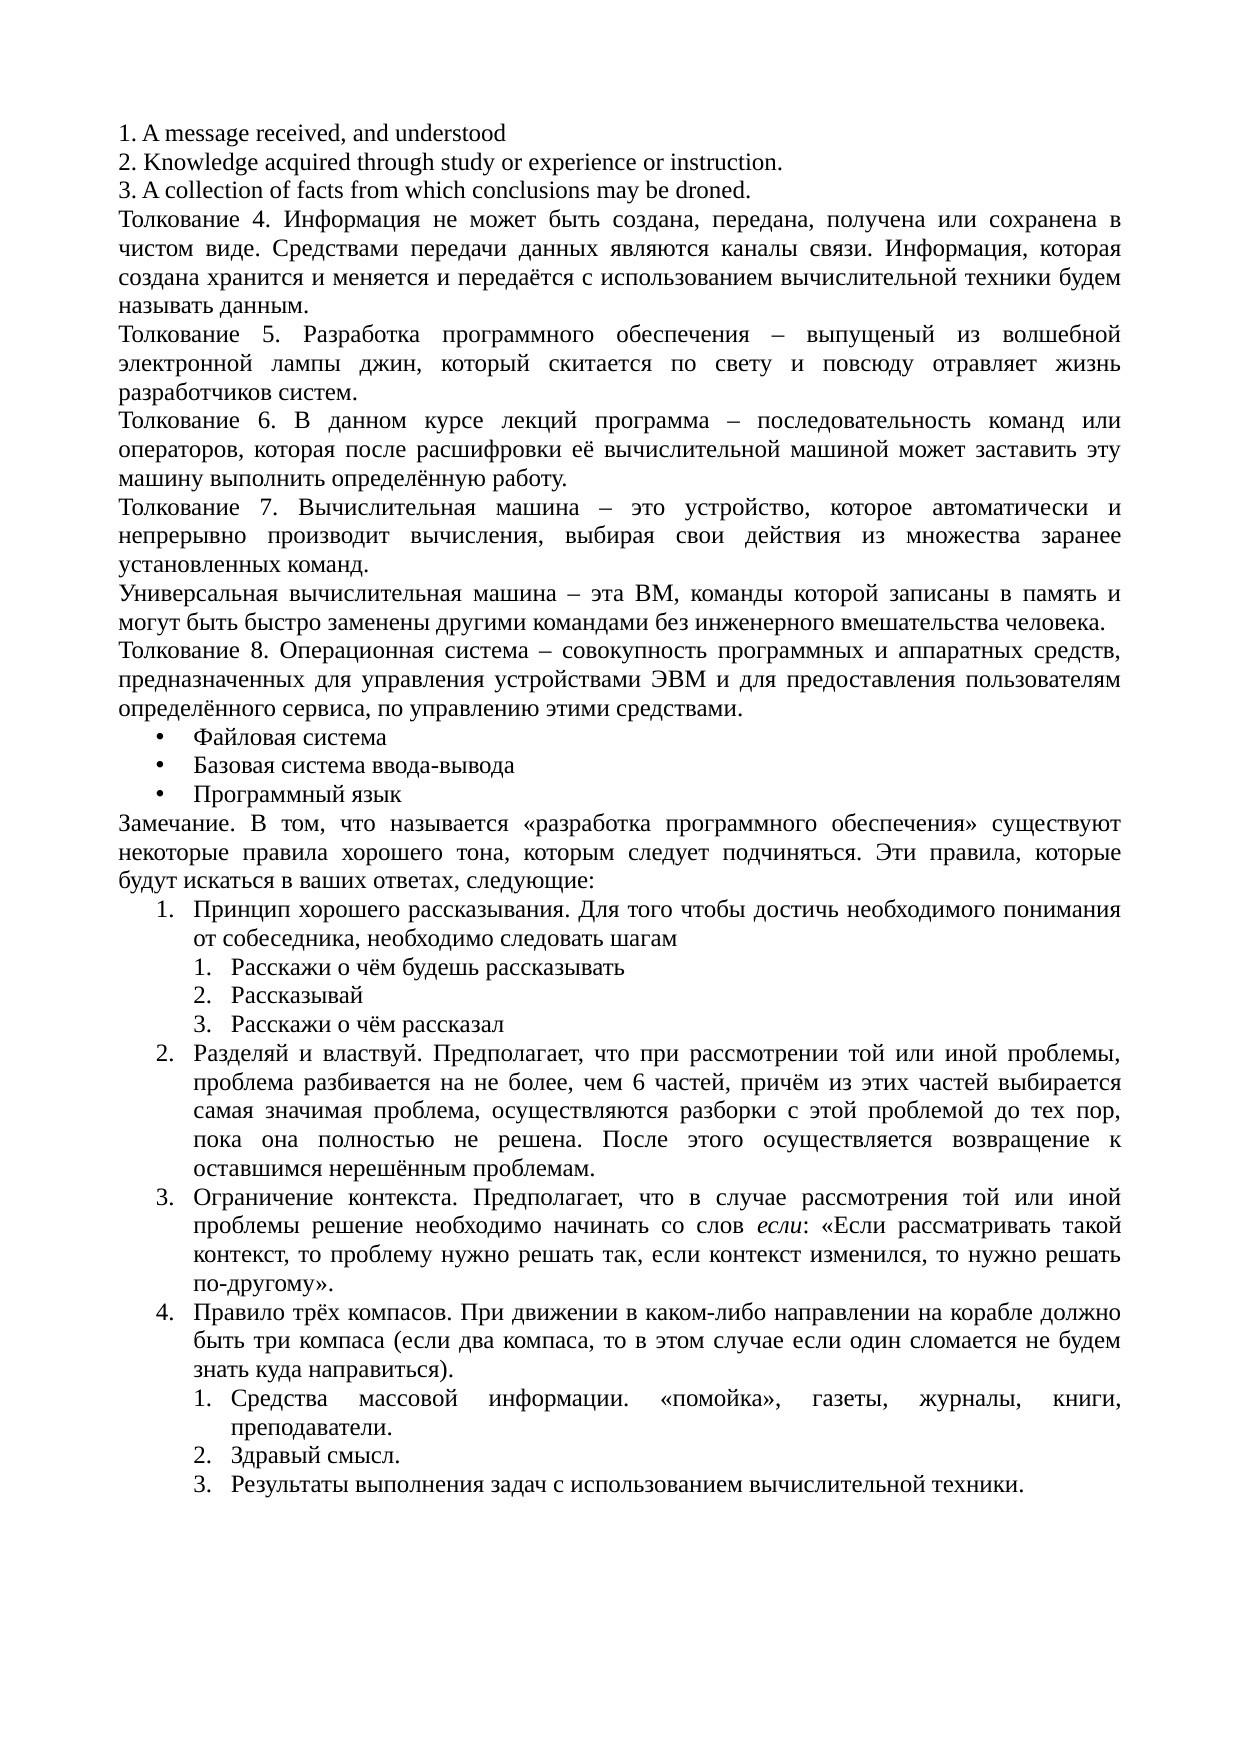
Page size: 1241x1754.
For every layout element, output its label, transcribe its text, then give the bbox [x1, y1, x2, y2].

text Толкование 8. Операционная система – совокупность программных и аппаратных средств, предназначенных для управления устройствами ЭВМ и для предоставления пользователям определённого сервиса, по управлению этими средствами. [118, 636, 1122, 722]
list Расскажи о чём рассказал [193, 1009, 1122, 1038]
list Базовая система ввода-вывода [156, 751, 1122, 779]
text Толкование 7. Вычислительная машина – это устройство, которое автоматически и непрерывно производит вычисления, выбирая свои действия из множества заранее установленных команд. [118, 492, 1122, 578]
text 1. A message received, and understood [118, 118, 1122, 147]
list Разделяй и властвуй. Предполагает, что при рассмотрении той или иной проблемы, проблема разбивается на не более, чем 6 частей, причём из этих частей выбирается самая значимая проблема, осуществляются разборки с этой проблемой до тех пор, пока она полностью не решена. После этого осуществляется возвращение к оставшимся нерешённым проблемам. [156, 1038, 1122, 1182]
text 3. A collection of facts from which conclusions may be droned. [118, 176, 1122, 204]
list Здравый смысл. [193, 1441, 1122, 1469]
text Толкование 4. Информация не может быть создана, передана, получена или сохранена в чистом виде. Средствами передачи данных являются каналы связи. Информация, которая создана хранится и меняется и передаётся с использованием вычислительной техники будем называть данным. [118, 204, 1122, 319]
list Файловая система [156, 722, 1122, 751]
list Результаты выполнения задач с использованием вычислительной техники. [193, 1469, 1122, 1498]
text Замечание. В том, что называется «разработка программного обеспечения» существуют некоторые правила хорошего тона, которым следует подчиняться. Эти правила, которые будут искаться в ваших ответах, следующие: [118, 808, 1122, 894]
list Рассказывай [193, 981, 1122, 1009]
list Правило трёх компасов. При движении в каком-либо направлении на корабле должно быть три компаса (если два компаса, то в этом случае если один сломается не будем знать куда направиться). [156, 1297, 1122, 1383]
text 2. Knowledge acquired through study or experience or instruction. [118, 147, 1122, 176]
text Универсальная вычислительная машина – эта ВМ, команды которой записаны в память и могут быть быстро заменены другими командами без инженерного вмешательства человека. [118, 578, 1122, 636]
list Принцип хорошего рассказывания. Для того чтобы достичь необходимого понимания от собеседника, необходимо следовать шагам [156, 894, 1122, 952]
list Расскажи о чём будешь рассказывать [193, 952, 1122, 981]
list Ограничение контекста. Предполагает, что в случае рассмотрения той или иной проблемы решение необходимо начинать со слов если: «Если рассматривать такой контекст, то проблему нужно решать так, если контекст изменился, то нужно решать по-другому». [156, 1182, 1122, 1297]
text Толкование 5. Разработка программного обеспечения – выпущеный из волшебной электронной лампы джин, который скитается по свету и повсюду отравляет жизнь разработчиков систем. [118, 319, 1122, 406]
list Средства массовой информации. «помойка», газеты, журналы, книги, преподаватели. [193, 1383, 1122, 1441]
list Программный язык [156, 779, 1122, 808]
text Толкование 6. В данном курсе лекций программа – последовательность команд или операторов, которая после расшифровки её вычислительной машиной может заставить эту машину выполнить определённую работу. [118, 406, 1122, 492]
